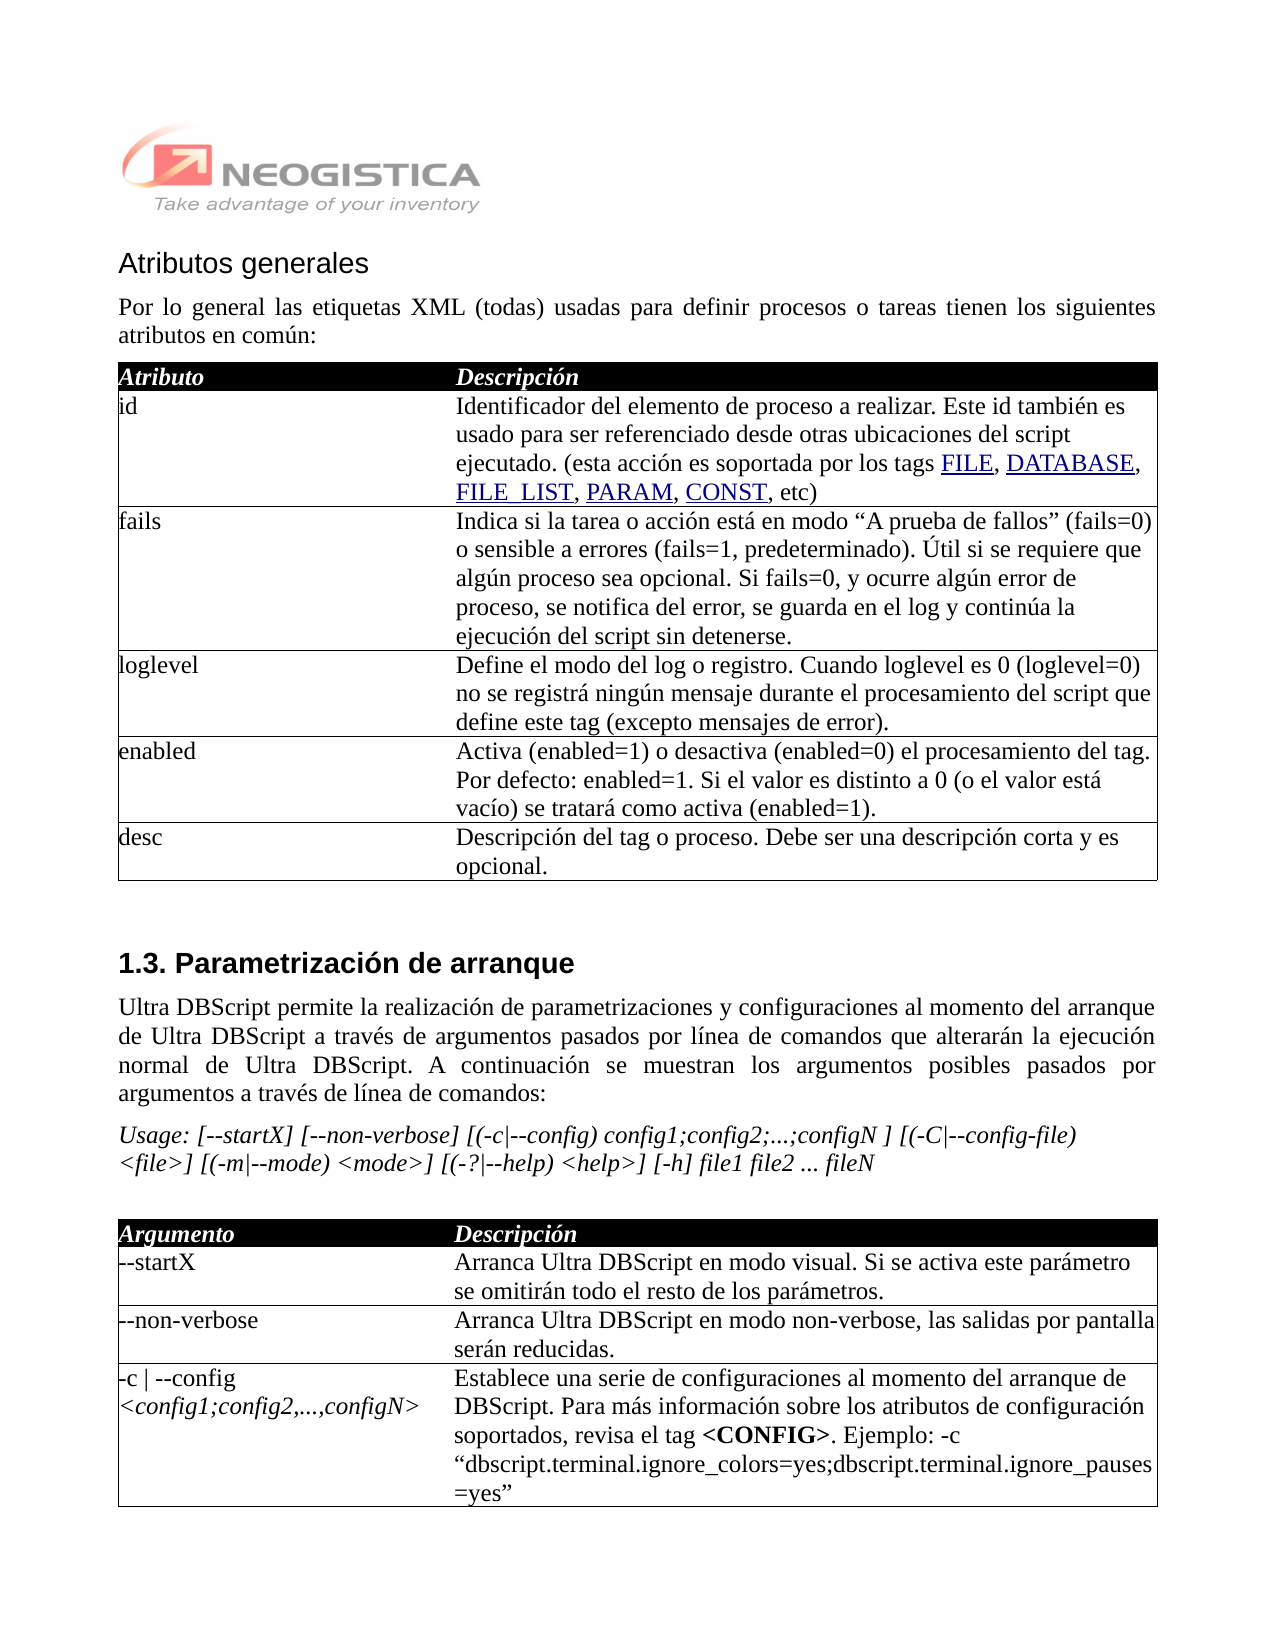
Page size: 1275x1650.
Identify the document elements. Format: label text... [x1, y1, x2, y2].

text Por lo general las etiquetas XML (todas) usadas para definir procesos o tareas tienen los siguientes atributos en común: [118, 292, 1157, 349]
table_cell Descripción del tag o proceso. Debe ser una descripción corta y es opcional. [456, 823, 1157, 880]
subtitle Atributos generales [118, 246, 1157, 279]
table_cell --startX [119, 1248, 454, 1305]
table_cell --non-verbose [119, 1306, 454, 1362]
text Ultra DBScript permite la realización de parametrizaciones y configuraciones al momento del arranque de Ultra DBScript a través de argumentos pasados por línea de comandos que alterarán la ejecución normal de Ultra DBScript. A continuación se muestran los argumentos posibles pasados por argumentos a través de línea de comandos: [118, 992, 1157, 1107]
table_header Atributo [119, 363, 456, 391]
table_cell Arranca Ultra DBScript en modo non-verbose, las salidas por pantalla serán reducidas. [454, 1306, 1157, 1362]
table_cell Arranca Ultra DBScript en modo visual. Si se activa este parámetro se omitirán todo el resto de los parámetros. [454, 1248, 1157, 1305]
table_cell id [119, 391, 456, 506]
table_header Descripción [454, 1220, 1157, 1247]
table_header Descripción [456, 363, 1157, 391]
table_cell Define el modo del log o registro. Cuando loglevel es 0 (loglevel=0) no se registrá ningún mensaje durante el procesamiento del script que define este tag (excepto mensajes de error). [456, 651, 1157, 736]
subtitle 1.3. Parametrización de arranque [118, 946, 1157, 980]
table_cell loglevel [119, 651, 456, 736]
text Usage: [--startX] [--non-verbose] [(-c|--config) config1;config2;...;configN ] [(-C|--config-file) <file>] [(-m|--mode) <mode>] [(-?|--help) <help>] [-h] file1 file2 ... fileN [118, 1120, 1157, 1206]
table_cell Indica si la tarea o acción está en modo “A prueba de fallos” (fails=0) o sensible a errores (fails=1, predeterminado). Útil si se requiere que algún proceso sea opcional. Si fails=0, y ocurre algún error de proceso, se notifica del error, se guarda en el log y continúa la ejecución del script sin detenerse. [456, 507, 1157, 649]
table_cell enabled [119, 737, 456, 822]
table_header Argumento [119, 1220, 454, 1247]
table_cell desc [119, 823, 456, 880]
table_cell Activa (enabled=1) o desactiva (enabled=0) el procesamiento del tag. Por defecto: enabled=1. Si el valor es distinto a 0 (o el valor está vacío) se tratará como activa (enabled=1). [456, 737, 1157, 822]
table_cell -c | --config <config1;config2,...,configN> [119, 1364, 454, 1506]
table_cell fails [119, 507, 456, 649]
table_cell Establece una serie de configuraciones al momento del arranque de DBScript. Para más información sobre los atributos de configuración soportados, revisa el tag <CONFIG>. Ejemplo: -c “dbscript.terminal.ignore_colors=yes;dbscript.terminal.ignore_pauses=yes” [454, 1364, 1157, 1506]
table_cell Identificador del elemento de proceso a realizar. Este id también es usado para ser referenciado desde otras ubicaciones del script ejecutado. (esta acción es soportada por los tags FILE, DATABASE, FILE_LIST, PARAM, CONST, etc) [456, 391, 1157, 506]
